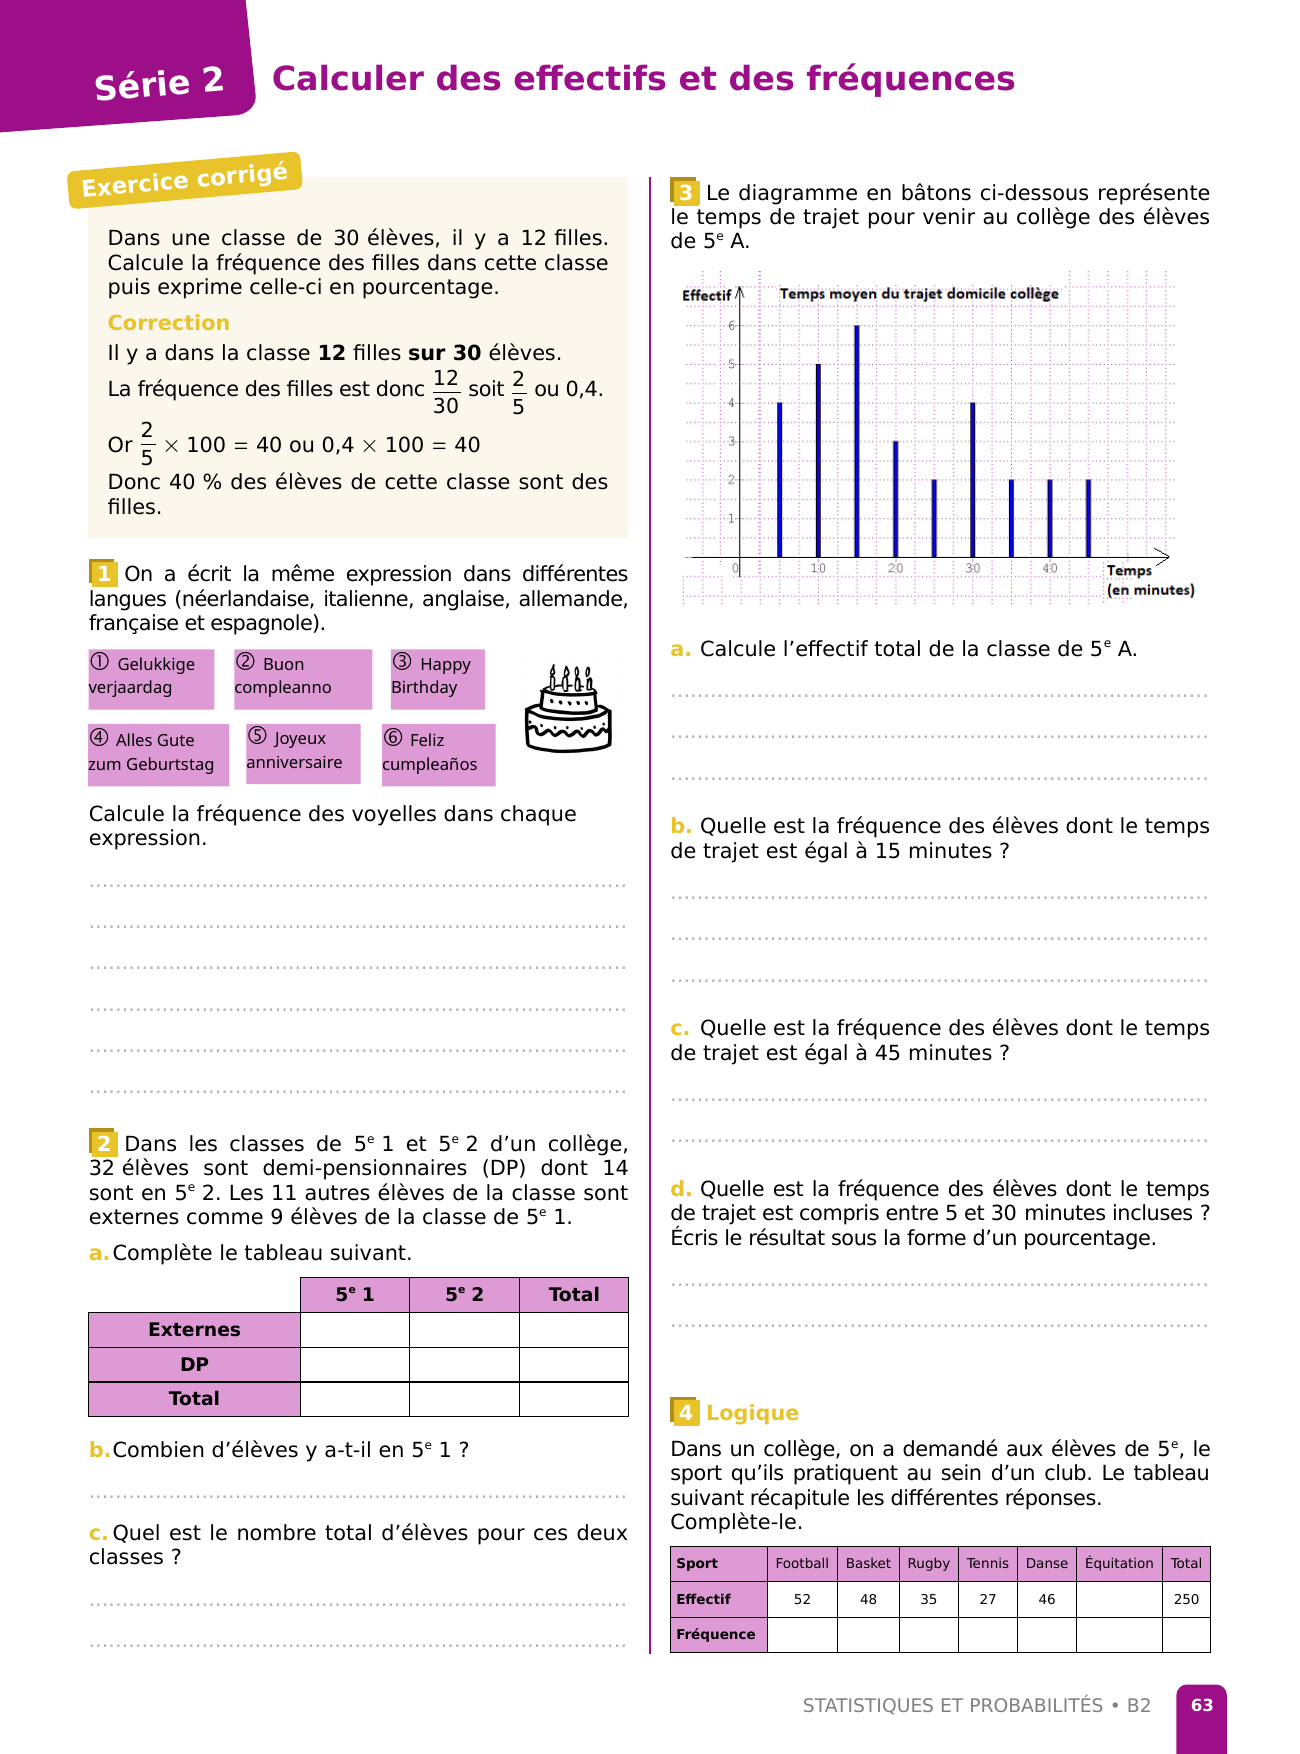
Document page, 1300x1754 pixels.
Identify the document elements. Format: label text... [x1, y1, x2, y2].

list Complète le tableau suivant. [88, 1241, 629, 1265]
table_cell 52 [768, 1582, 837, 1617]
text La fréquence des filles est donc soit ou 0,4. [107, 366, 609, 419]
table_cell [838, 1618, 899, 1652]
table_cell [1018, 1618, 1076, 1652]
text Dans un collège, on a demandé aux élèves de 5e, le sport qu’ils pratiquent au sein d’un club. Le tableau suivant récapitule les différentes réponses. [670, 1437, 1211, 1510]
table_cell [520, 1383, 628, 1416]
table_cell [301, 1383, 409, 1416]
table_header [89, 1277, 300, 1312]
table_cell [520, 1313, 628, 1347]
table_cell 27 [959, 1582, 1017, 1617]
table_header Sport [671, 1547, 767, 1581]
table_header Total [1163, 1547, 1210, 1581]
table_header Total [520, 1278, 628, 1312]
table_cell 46 [1018, 1582, 1076, 1617]
table_cell [410, 1348, 519, 1381]
table_cell [301, 1348, 409, 1381]
subtitle On a écrit la même expression dans différentes langues (néerlandaise, italienne, anglaise, allemande, française et espagnole). [88, 558, 629, 635]
text Donc 40 % des élèves de cette classe sont des filles. [107, 470, 609, 519]
table_header 5e 2 [410, 1278, 519, 1312]
table_header Rugby [900, 1547, 958, 1581]
table_cell Fréquence [671, 1618, 767, 1652]
table_cell 35 [900, 1582, 958, 1617]
picture [680, 271, 1201, 607]
table_header Basket [838, 1547, 899, 1581]
picture [511, 652, 629, 761]
table_cell [900, 1618, 958, 1652]
table_cell [410, 1313, 519, 1347]
list Combien d’élèves y a‑t‑il en 5e 1 ? [88, 1438, 629, 1462]
table_cell 48 [838, 1582, 899, 1617]
table_cell [959, 1618, 1017, 1652]
subtitle Le diagramme en bâtons ci-dessous représente le temps de trajet pour venir au collège des élèves de 5e A. [670, 177, 1211, 254]
table_cell [768, 1618, 837, 1652]
subtitle Dans les classes de 5e 1 et 5e 2 d’un collège, 32 élèves sont demi‑pensionnaires (DP) dont 14 sont en 5e 2. Les 11 autres élèves de la classe sont externes comme 9 élèves de la classe de 5e 1. [88, 1128, 629, 1229]
table_cell Externes [89, 1313, 300, 1347]
table_cell DP [89, 1348, 300, 1381]
table_header Équitation [1077, 1547, 1162, 1581]
text Correction [107, 311, 609, 335]
table_cell Effectif [671, 1582, 767, 1617]
table_header Tennis [959, 1547, 1017, 1581]
table_cell [301, 1313, 409, 1347]
list Calcule la fréquence des voyelles dans chaque expression. [88, 802, 629, 851]
table_cell [1077, 1582, 1162, 1617]
table_header 5e 1 [301, 1278, 409, 1312]
table_header Football [768, 1547, 837, 1581]
table_cell [1163, 1618, 1210, 1652]
table_cell [520, 1348, 628, 1381]
table_cell Total [89, 1383, 300, 1416]
table_cell [1077, 1618, 1162, 1652]
table_cell 250 [1163, 1582, 1210, 1617]
list Quelle est la fréquence des élèves dont le temps de trajet est compris entre 5 et 30 minutes incluses ? Écris le résultat sous la forme d’un pourcentage. [670, 1177, 1211, 1250]
list Calcule l’effectif total de la classe de 5e A. [670, 289, 1211, 661]
table_header Danse [1018, 1547, 1076, 1581]
text Or × 100 = 40 ou 0,4 × 100 = 40 [107, 419, 609, 470]
text Dans une classe de 30 élèves, il y a 12 filles. Calcule la fréquence des filles dans cette classe puis exprime celle-ci en pourcentage. [107, 226, 609, 299]
text Complète-le. [670, 1510, 1211, 1534]
table_cell [410, 1383, 519, 1416]
list Quelle est la fréquence des élèves dont le temps de trajet est égal à 45 minutes ? [670, 1016, 1211, 1065]
list Quel est le nombre total d’élèves pour ces deux classes ? [88, 1521, 629, 1570]
text Il y a dans la classe 12 filles sur 30 élèves. [107, 341, 609, 366]
subtitle Logique [696, 1397, 1211, 1425]
list Quelle est la fréquence des élèves dont le temps de trajet est égal à 15 minutes ? [670, 814, 1211, 863]
